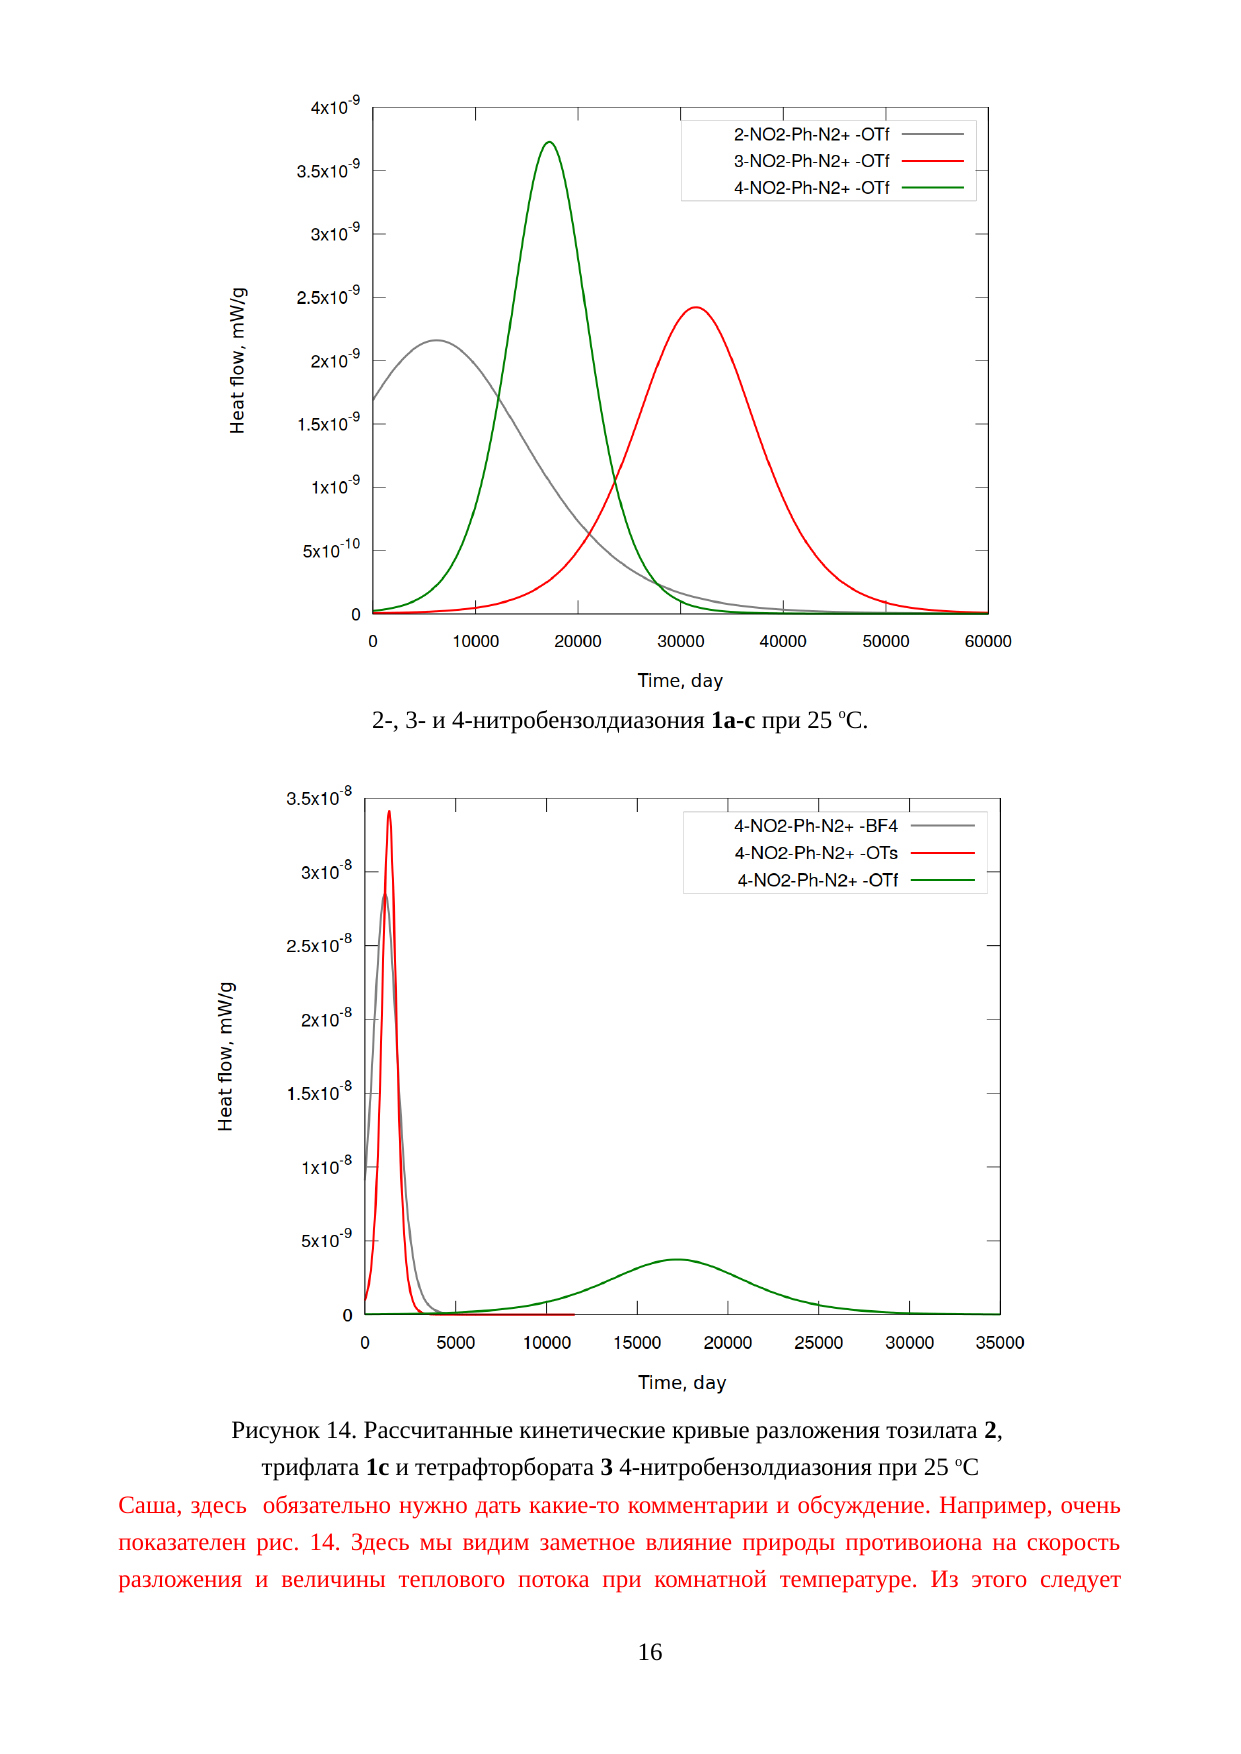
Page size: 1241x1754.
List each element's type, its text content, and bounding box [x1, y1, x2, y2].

text Рисунок 14. Рассчитанные кинетические кривые разложения тозилата 2, [118, 779, 1122, 1444]
picture [213, 88, 1027, 697]
text трифлата 1c и тетрафторбората 3 4-нитробензолдиазония при 25 оС [118, 1452, 1122, 1481]
text 2-, 3- и 4-нитробензолдиазония 1a-c при 25 оС. [118, 88, 1122, 733]
text Саша, здесь обязательно нужно дать какие-то комментарии и обсуждение. Например, очень показателен рис. 14. Здесь мы видим заметное влияние природы противоиона на скорость разложения и величины теплового потока при комнатной температуре. Из этого следует [118, 1490, 1122, 1593]
picture [209, 780, 1031, 1398]
